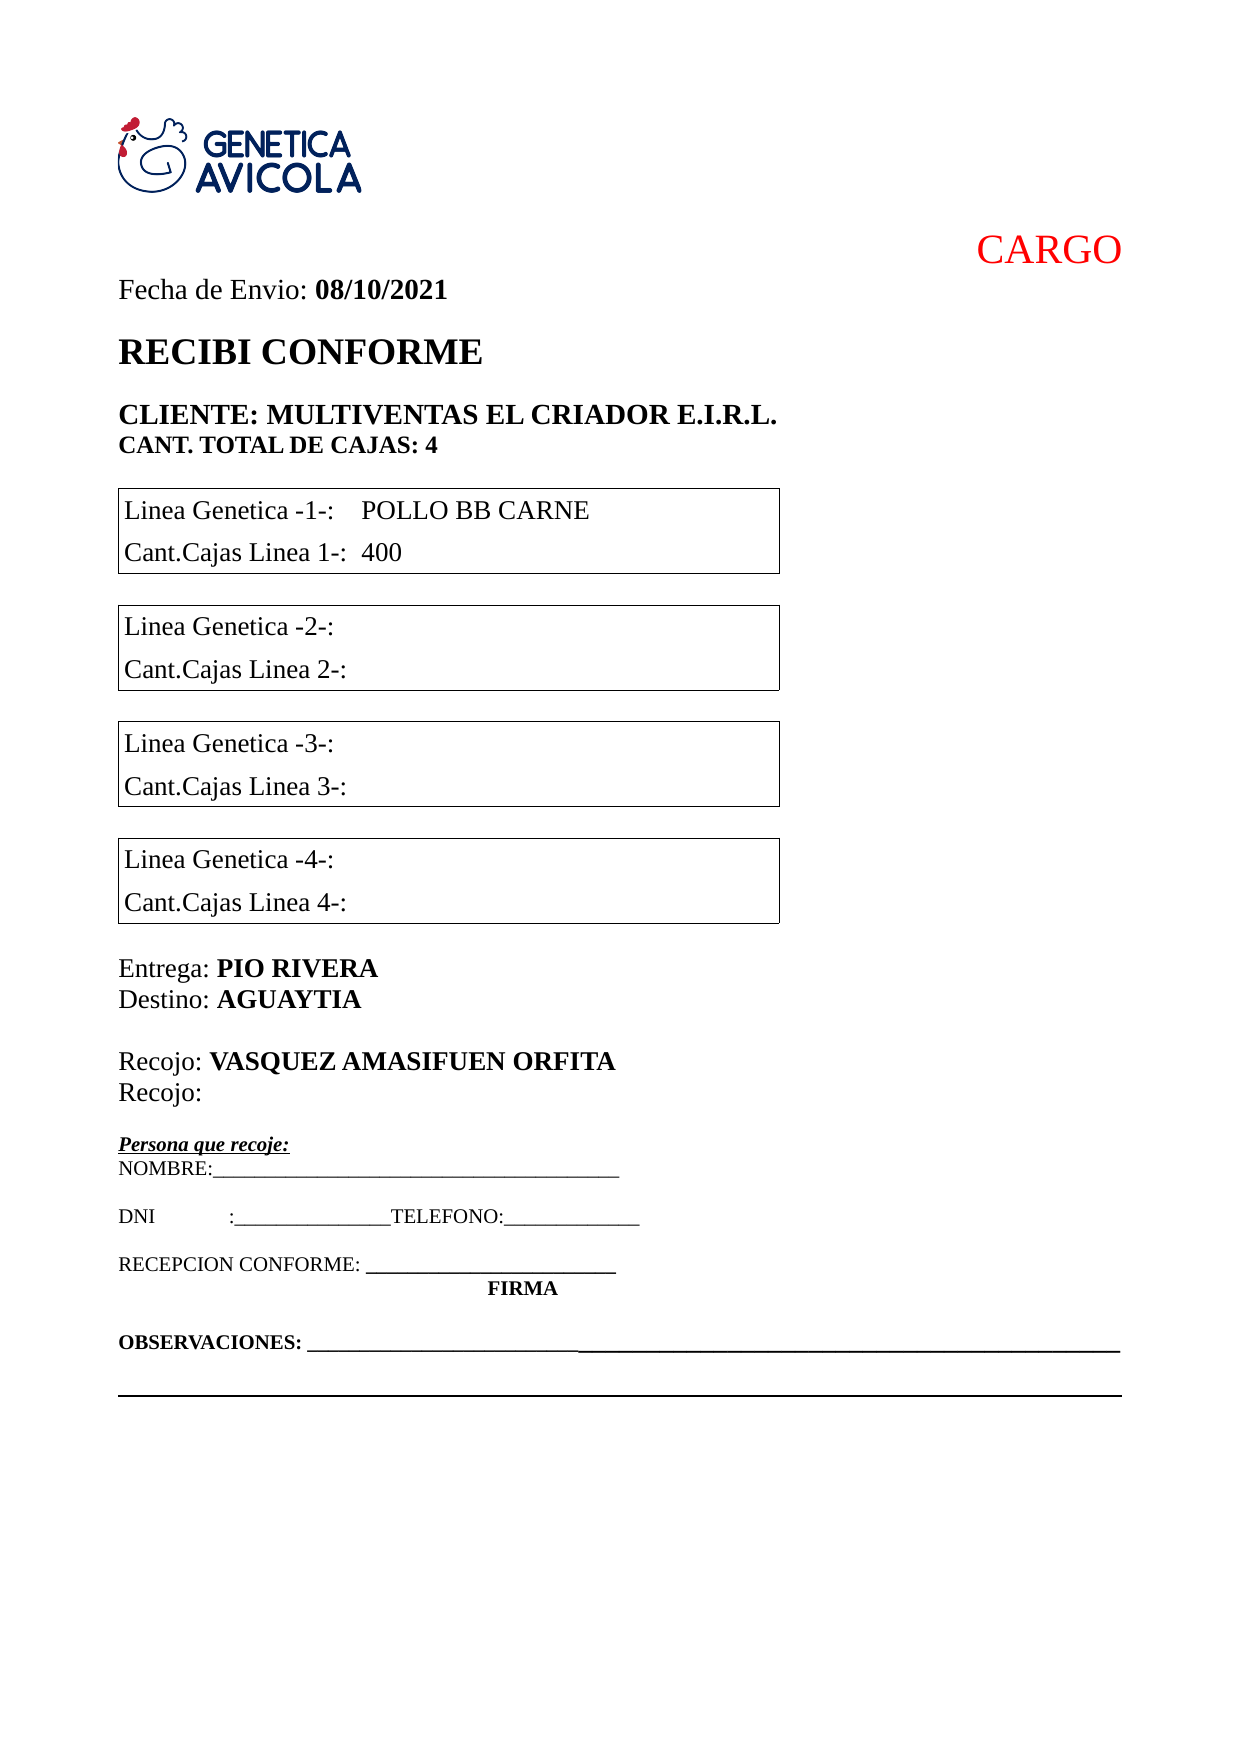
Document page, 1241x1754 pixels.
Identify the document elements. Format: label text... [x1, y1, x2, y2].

text Recojo: [118, 1076, 1122, 1108]
table_cell [118, 691, 356, 721]
table_header Linea Genetica -1-: [119, 489, 356, 531]
table_cell Linea Genetica -4-: [119, 839, 356, 880]
table_cell [118, 807, 356, 838]
table_cell [356, 764, 779, 806]
table_cell Cant.Cajas Linea 4-: [119, 880, 356, 923]
table_cell Cant.Cajas Linea 3-: [119, 764, 356, 806]
text OBSERVACIONES: __________________________________________________________________ [118, 1324, 1122, 1355]
table_cell [356, 722, 779, 764]
text CARGO [118, 224, 1122, 272]
table_cell [356, 691, 779, 721]
table_cell Linea Genetica -3-: [119, 722, 356, 764]
text CLIENTE: MULTIVENTAS EL CRIADOR E.I.R.L. [118, 397, 1122, 431]
table_cell [356, 574, 779, 604]
table_cell [356, 606, 779, 647]
picture [117, 117, 362, 193]
table_cell [356, 647, 779, 690]
table_header POLLO BB CARNE [356, 489, 779, 531]
text Entrega: PIO RIVERA [118, 952, 1122, 983]
table_cell Cant.Cajas Linea 2-: [119, 647, 356, 690]
text Fecha de Envio: 08/10/2021 [118, 272, 1122, 306]
table_cell [356, 880, 779, 923]
text Destino: AGUAYTIA [118, 983, 1122, 1014]
text RECIBI CONFORME [118, 330, 1122, 373]
text DNI :_______________TELEFONO:_____________ [118, 1204, 1122, 1228]
table_cell Linea Genetica -2-: [119, 606, 356, 647]
table_cell Cant.Cajas Linea 1-: [119, 531, 356, 573]
table_cell 400 [356, 531, 779, 573]
table_cell [356, 807, 779, 838]
text NOMBRE:_______________________________________ [118, 1156, 1122, 1180]
table_cell [118, 574, 356, 604]
text Persona que recoje: [118, 1132, 1122, 1156]
text CANT. TOTAL DE CAJAS: 4 [118, 431, 1122, 459]
text Recojo: VASQUEZ AMASIFUEN ORFITA [118, 1045, 1122, 1076]
table_cell [356, 839, 779, 880]
text FIRMA [118, 1276, 1122, 1300]
text RECEPCION CONFORME: ________________________ [118, 1252, 1122, 1276]
